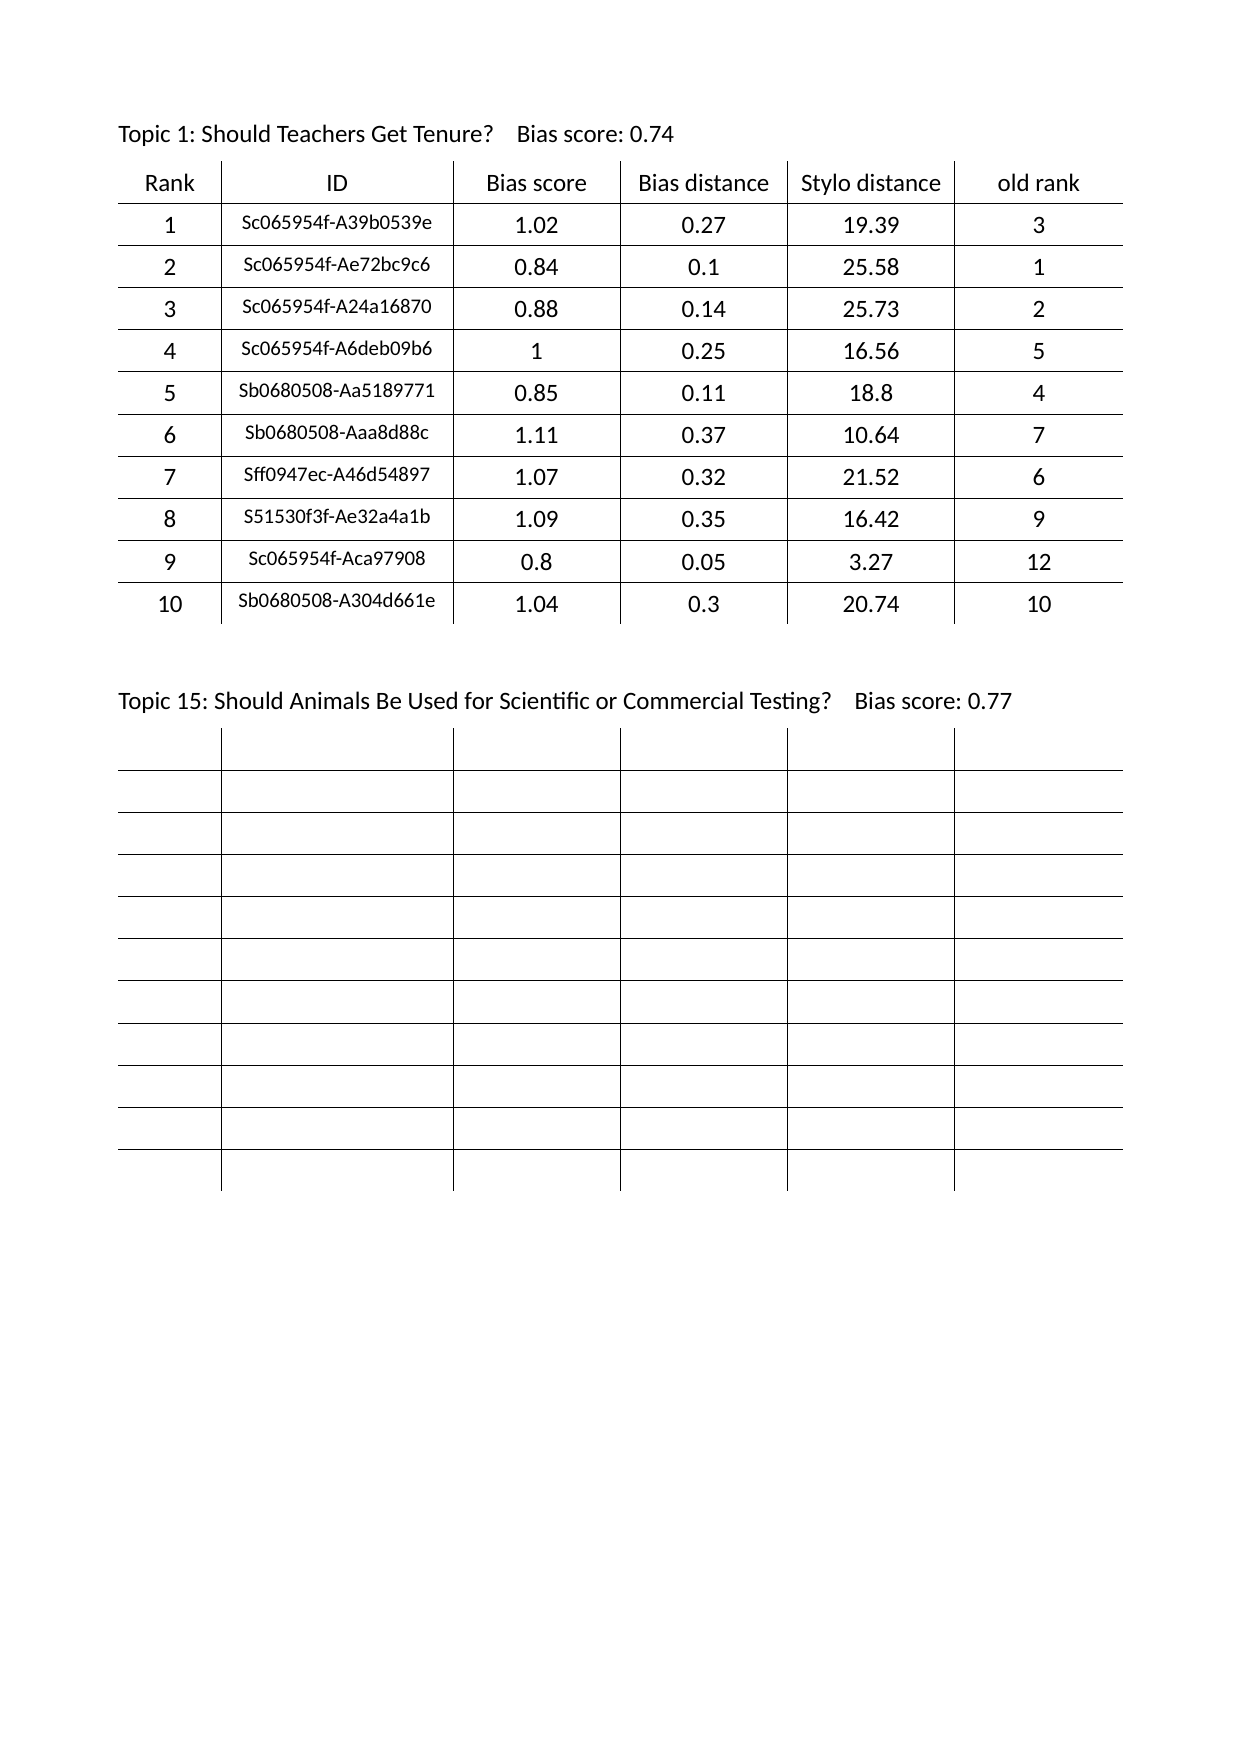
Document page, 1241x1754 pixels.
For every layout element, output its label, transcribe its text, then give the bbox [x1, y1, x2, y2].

table_cell [955, 1150, 1123, 1191]
table_cell 19.39 [788, 204, 954, 245]
table_header old rank [955, 161, 1123, 203]
table_cell [118, 1150, 221, 1191]
table_cell 9 [955, 499, 1123, 540]
table_cell [222, 771, 453, 812]
table_cell [222, 1066, 453, 1107]
table_cell 10 [118, 583, 221, 624]
table_cell 1.07 [454, 457, 620, 498]
table_cell [955, 1066, 1123, 1107]
table_cell [621, 1150, 787, 1191]
table_cell 0.27 [621, 204, 787, 245]
table_cell 1.11 [454, 415, 620, 456]
table_cell [788, 1108, 954, 1149]
table_cell [788, 771, 954, 812]
table_cell [621, 771, 787, 812]
table_cell 4 [118, 330, 221, 371]
table_cell Sb0680508-A304d661e [222, 583, 453, 624]
table_header ID [222, 161, 453, 203]
table_cell [955, 771, 1123, 812]
table_cell [222, 939, 453, 980]
table_cell 3.27 [788, 541, 954, 582]
table_cell Sb0680508-Aa5189771 [222, 372, 453, 413]
table_cell [955, 813, 1123, 854]
table_cell [454, 1024, 620, 1064]
table_header [222, 728, 453, 770]
table_cell [955, 939, 1123, 980]
table_cell 0.32 [621, 457, 787, 498]
table_cell Sc065954f-A39b0539e [222, 204, 453, 245]
table_header [118, 728, 221, 770]
table_cell [788, 1066, 954, 1107]
table_cell [788, 1024, 954, 1064]
table_cell 0.85 [454, 372, 620, 413]
table_cell [222, 855, 453, 896]
table_header Stylo distance [788, 161, 954, 203]
table_cell [621, 897, 787, 938]
table_cell 7 [955, 415, 1123, 456]
table_cell 0.05 [621, 541, 787, 582]
table_cell [788, 939, 954, 980]
table_header Bias score [454, 161, 620, 203]
table_cell [118, 855, 221, 896]
table_header [454, 728, 620, 770]
table_cell 4 [955, 372, 1123, 413]
table_cell 0.35 [621, 499, 787, 540]
table_cell 0.3 [621, 583, 787, 624]
table_cell [118, 1108, 221, 1149]
table_cell Sc065954f-A6deb09b6 [222, 330, 453, 371]
text Topic 15: Should Animals Be Used for Scientific or Commercial Testing? Bias score: 0.77 [118, 685, 1122, 716]
table_cell 16.56 [788, 330, 954, 371]
table_cell 10 [955, 583, 1123, 624]
table_cell [621, 1066, 787, 1107]
table_cell 9 [118, 541, 221, 582]
table_cell 0.8 [454, 541, 620, 582]
table_cell [454, 771, 620, 812]
table_cell 6 [955, 457, 1123, 498]
table_cell [118, 897, 221, 938]
table_cell [955, 1024, 1123, 1064]
table_cell [454, 1108, 620, 1149]
table_cell 20.74 [788, 583, 954, 624]
table_cell Sb0680508-Aaa8d88c [222, 415, 453, 456]
table_cell 0.14 [621, 288, 787, 329]
table_cell 1.02 [454, 204, 620, 245]
table_cell [454, 897, 620, 938]
table_cell 1.09 [454, 499, 620, 540]
table_cell [788, 855, 954, 896]
table_cell 2 [955, 288, 1123, 329]
table_cell [454, 855, 620, 896]
table_header [955, 728, 1123, 770]
table_header [788, 728, 954, 770]
table_cell 25.58 [788, 246, 954, 287]
table_cell [222, 981, 453, 1022]
table_cell Sc065954f-Aca97908 [222, 541, 453, 582]
table_header Rank [118, 161, 221, 203]
table_cell 0.1 [621, 246, 787, 287]
table_cell 0.84 [454, 246, 620, 287]
table_cell [118, 813, 221, 854]
table_cell [788, 813, 954, 854]
table_cell Sc065954f-Ae72bc9c6 [222, 246, 453, 287]
table_cell 25.73 [788, 288, 954, 329]
table_cell [621, 981, 787, 1022]
table_cell 1 [118, 204, 221, 245]
table_cell [222, 1024, 453, 1064]
table_cell Sff0947ec-A46d54897 [222, 457, 453, 498]
table_cell [222, 1108, 453, 1149]
table_cell [788, 1150, 954, 1191]
table_cell 0.37 [621, 415, 787, 456]
table_cell [118, 981, 221, 1022]
table_cell [955, 855, 1123, 896]
table_cell Sc065954f-A24a16870 [222, 288, 453, 329]
table_cell [621, 1024, 787, 1064]
table_cell 6 [118, 415, 221, 456]
table_cell 5 [118, 372, 221, 413]
table_cell 5 [955, 330, 1123, 371]
table_cell [454, 981, 620, 1022]
table_cell [454, 939, 620, 980]
table_cell 7 [118, 457, 221, 498]
table_cell [118, 1024, 221, 1064]
table_cell [454, 1066, 620, 1107]
table_cell [222, 813, 453, 854]
table_cell 3 [118, 288, 221, 329]
table_cell [621, 939, 787, 980]
table_cell [621, 1108, 787, 1149]
table_header Bias distance [621, 161, 787, 203]
table_cell 18.8 [788, 372, 954, 413]
table_cell 0.11 [621, 372, 787, 413]
table_cell 1 [955, 246, 1123, 287]
table_cell 0.88 [454, 288, 620, 329]
table_cell 21.52 [788, 457, 954, 498]
table_header [621, 728, 787, 770]
text Topic 1: Should Teachers Get Tenure? Bias score: 0.74 [118, 118, 1122, 149]
table_cell 3 [955, 204, 1123, 245]
table_cell [955, 1108, 1123, 1149]
table_cell [222, 897, 453, 938]
table_cell S51530f3f-Ae32a4a1b [222, 499, 453, 540]
table_cell [621, 813, 787, 854]
table_cell 1.04 [454, 583, 620, 624]
table_cell [955, 897, 1123, 938]
table_cell [118, 771, 221, 812]
table_cell [118, 939, 221, 980]
table_cell 0.25 [621, 330, 787, 371]
table_cell [788, 897, 954, 938]
table_cell [621, 855, 787, 896]
table_cell 16.42 [788, 499, 954, 540]
table_cell 10.64 [788, 415, 954, 456]
table_cell [454, 1150, 620, 1191]
table_cell [222, 1150, 453, 1191]
table_cell [454, 813, 620, 854]
table_cell 8 [118, 499, 221, 540]
table_cell 1 [454, 330, 620, 371]
table_cell 2 [118, 246, 221, 287]
table_cell [955, 981, 1123, 1022]
table_cell [118, 1066, 221, 1107]
table_cell [788, 981, 954, 1022]
table_cell 12 [955, 541, 1123, 582]
